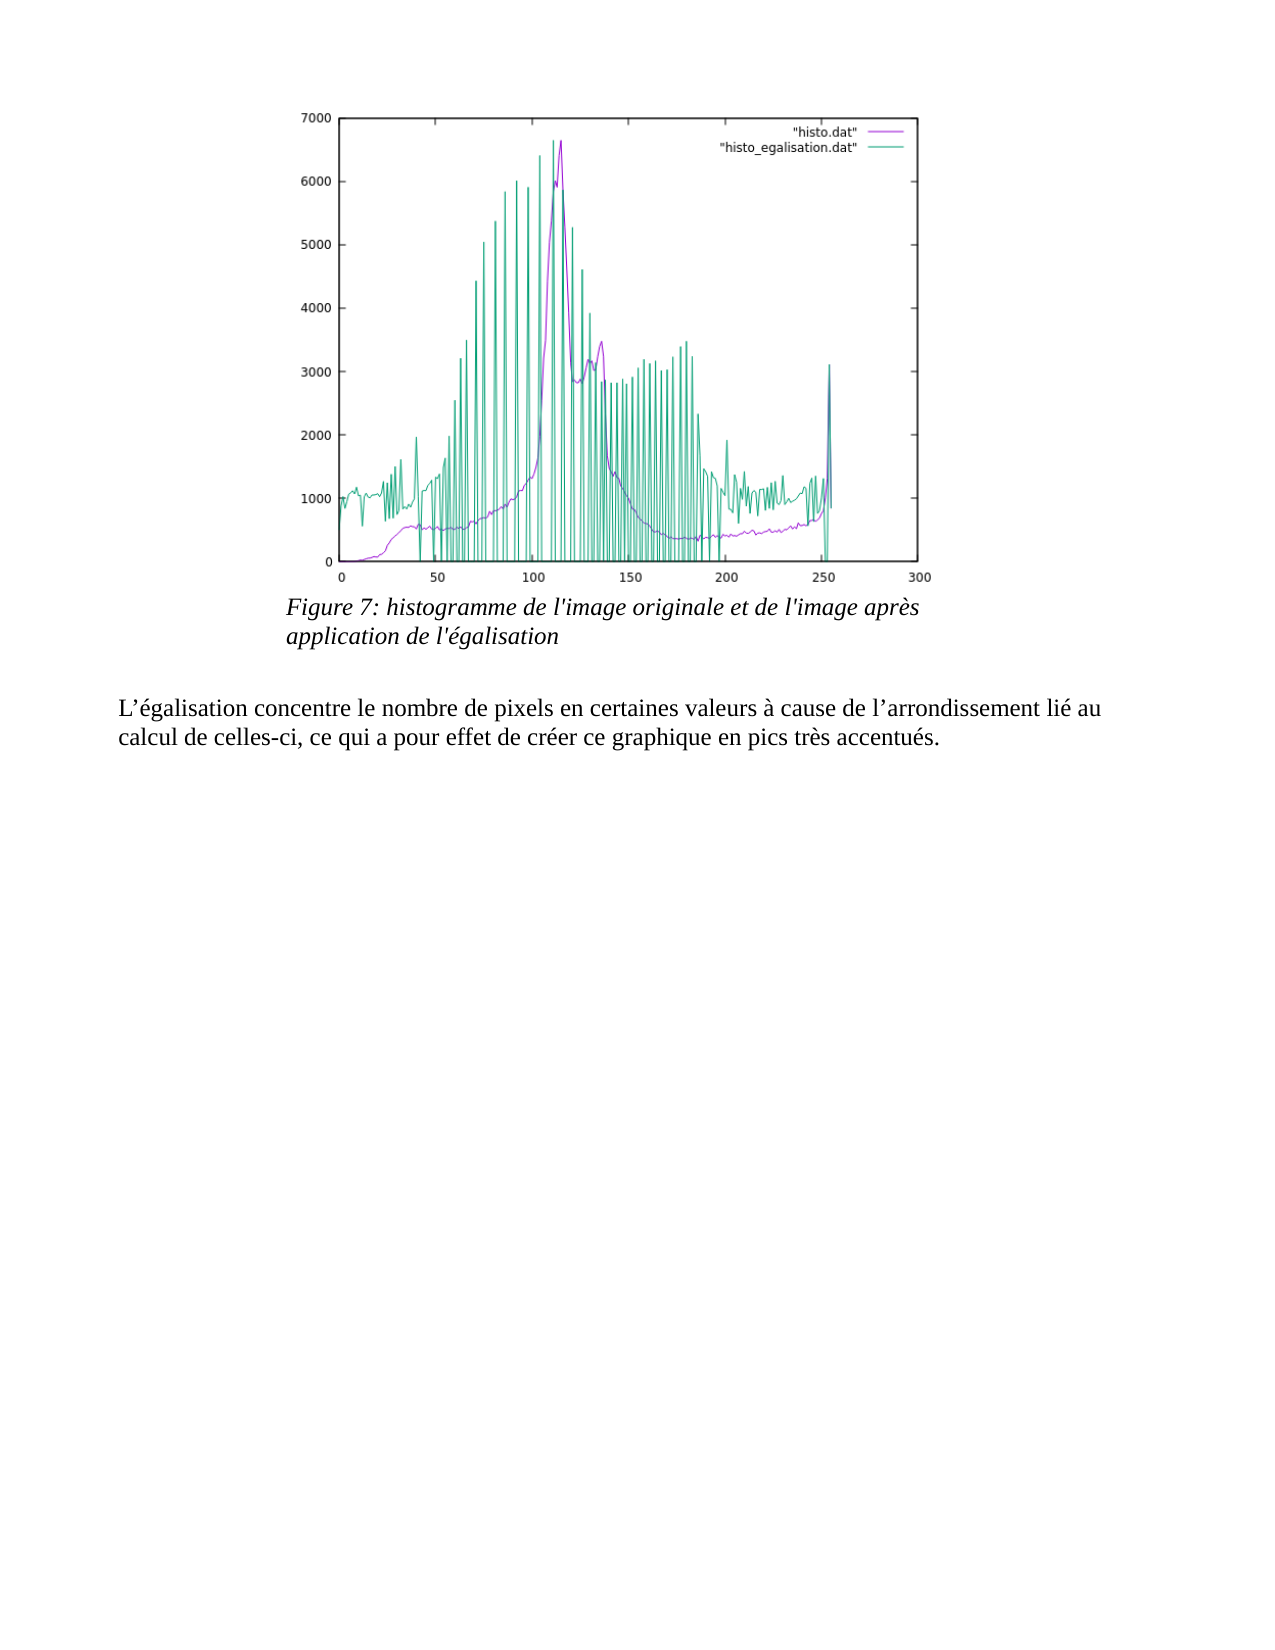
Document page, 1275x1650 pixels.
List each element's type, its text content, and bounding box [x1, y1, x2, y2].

text L’égalisation concentre le nombre de pixels en certaines valeurs à cause de l’arrondissement lié au calcul de celles-ci, ce qui a pour effet de créer ce graphique en pics très accentués. [118, 693, 1157, 751]
picture [285, 102, 939, 592]
text Figure 7: histogramme de l'image originale et de l'image après application de l'égalisation [286, 592, 938, 649]
